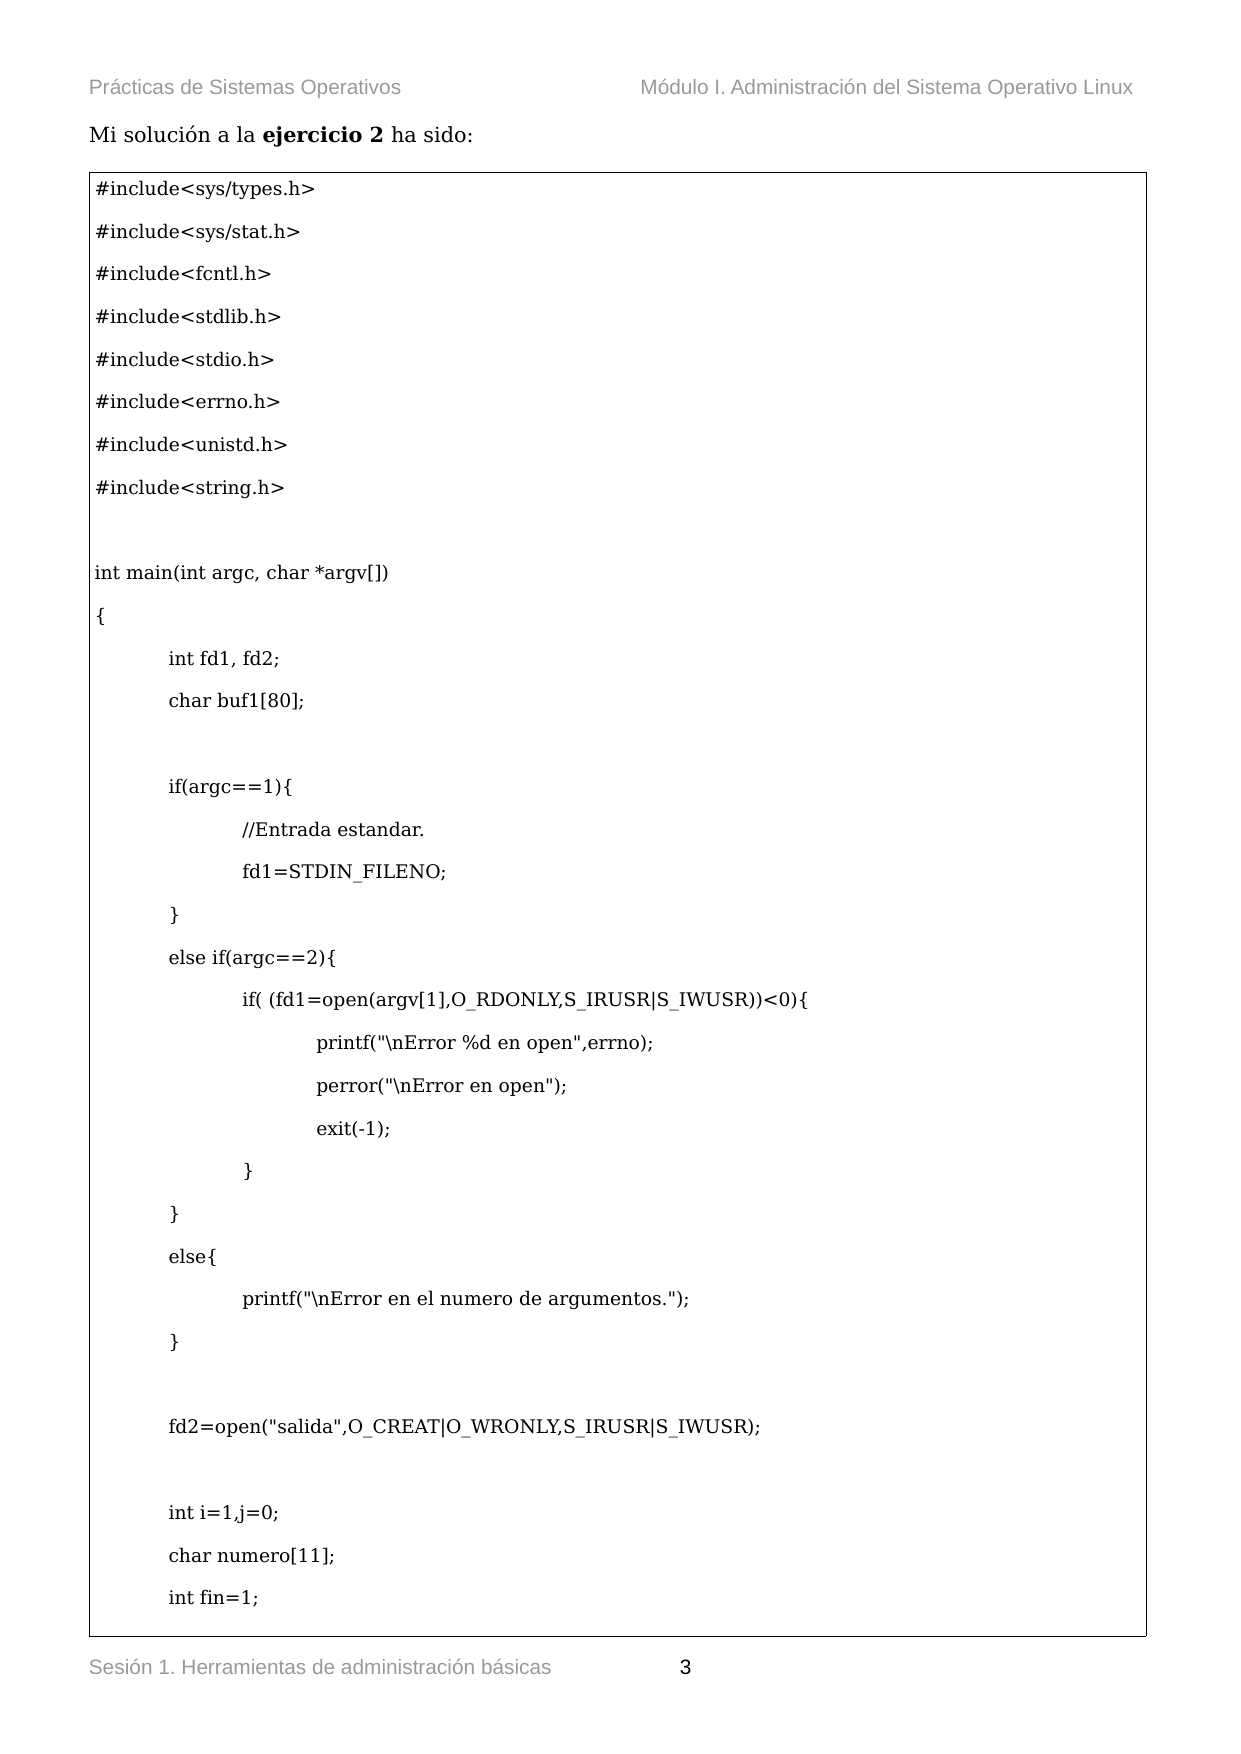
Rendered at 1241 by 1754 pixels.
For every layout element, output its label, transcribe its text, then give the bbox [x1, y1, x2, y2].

text Mi solución a la ejercicio 2 ha sido: [89, 123, 1146, 148]
table_header #include<sys/types.h> #include<sys/stat.h> #include<fcntl.h> #include<stdlib.h> #include<stdio.h> #include<errno.h> #include<unistd.h> #include<string.h> int main(int argc, char *argv[]) { int fd1, fd2; char buf1[80]; if(argc==1){ //Entrada estandar. fd1=STDIN_FILENO; } else if(argc==2){ if( (fd1=open(argv[1],O_RDONLY,S_IRUSR|S_IWUSR))<0){ printf("\nError %d en open",errno); perror("\nError en open"); exit(-1); } } else{ printf("\nError en el numero de argumentos."); } fd2=open("salida",O_CREAT|O_WRONLY,S_IRUSR|S_IWUSR); int i=1,j=0; char numero[11]; int fin=1; [90, 173, 1146, 1636]
